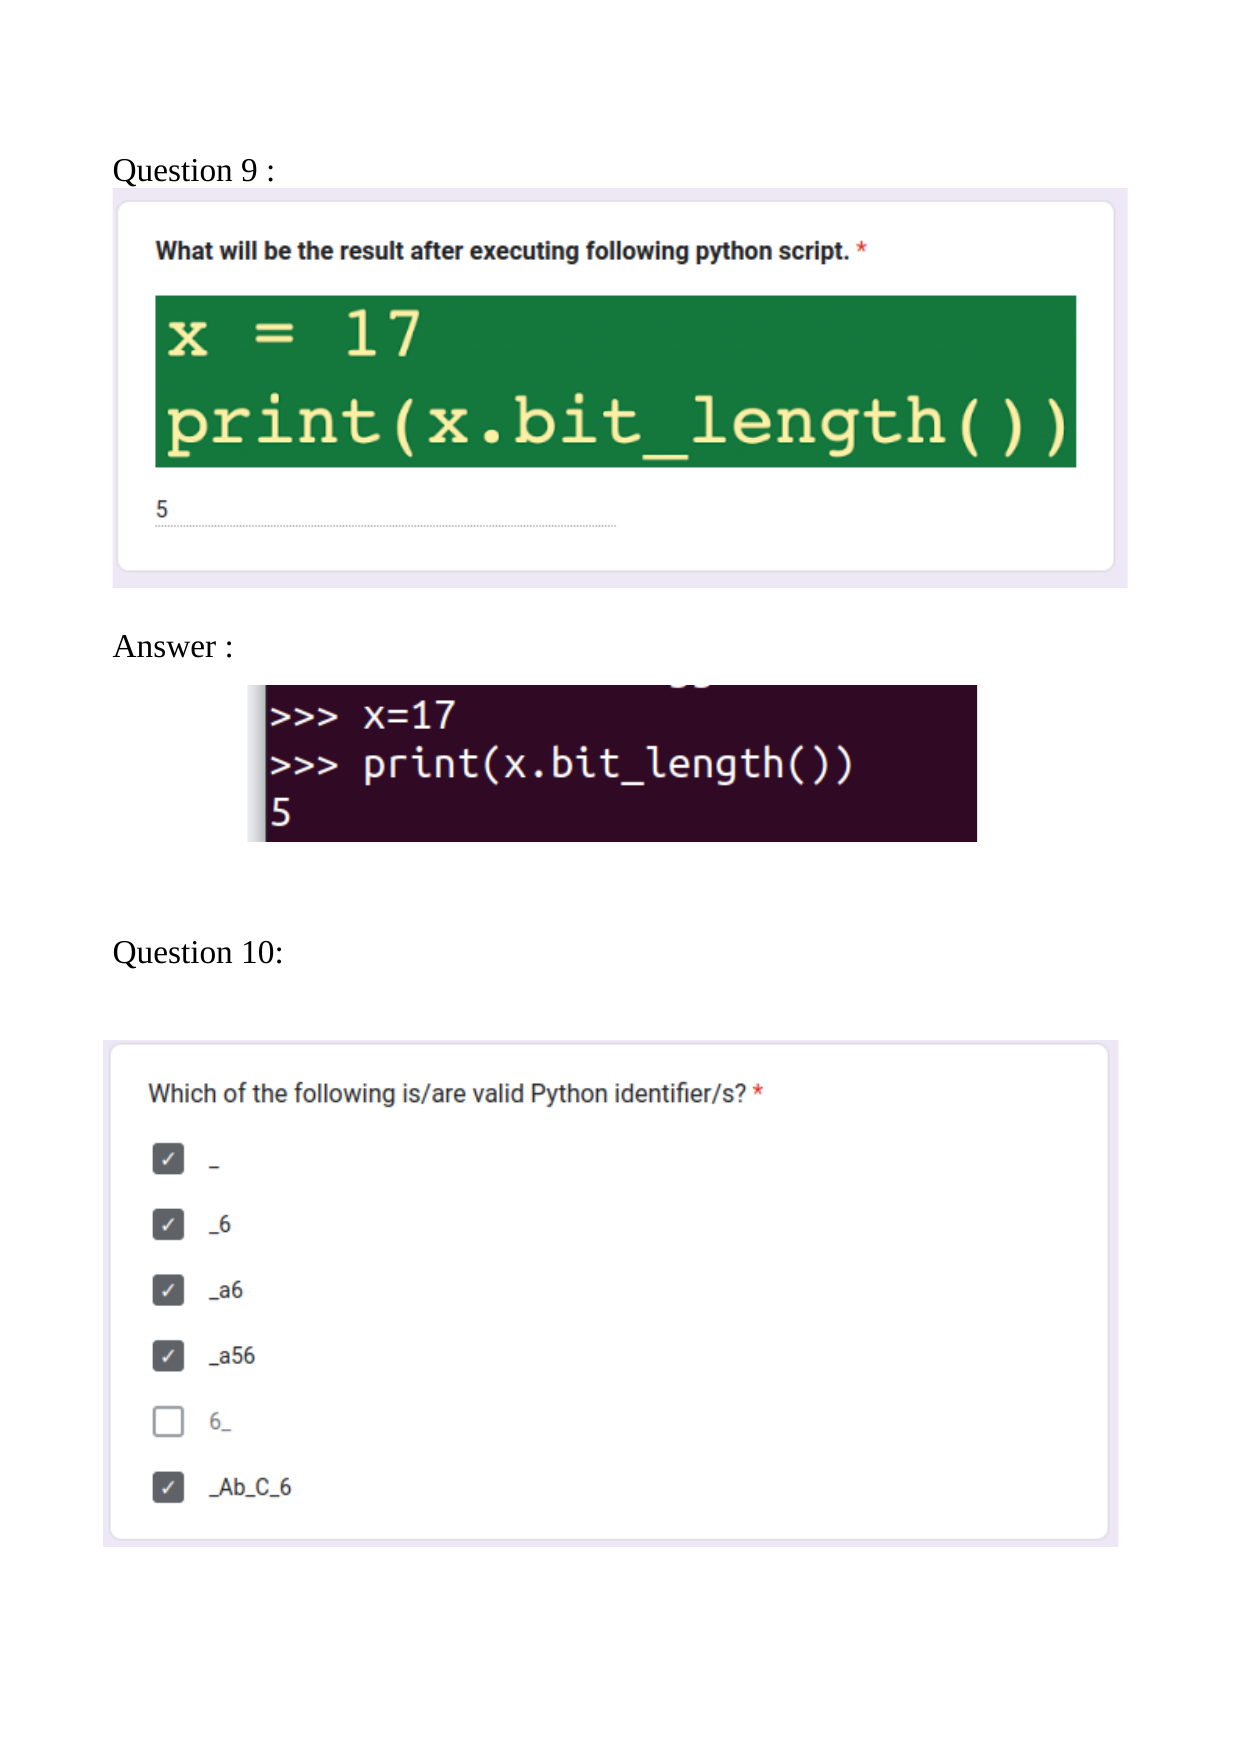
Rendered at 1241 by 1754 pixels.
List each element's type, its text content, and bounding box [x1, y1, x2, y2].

text Question 10: [112, 932, 1128, 971]
text Answer : [112, 626, 1128, 664]
picture [112, 188, 1128, 588]
picture [103, 1040, 1119, 1547]
picture [247, 685, 978, 842]
text Question 9 : [112, 150, 1128, 188]
